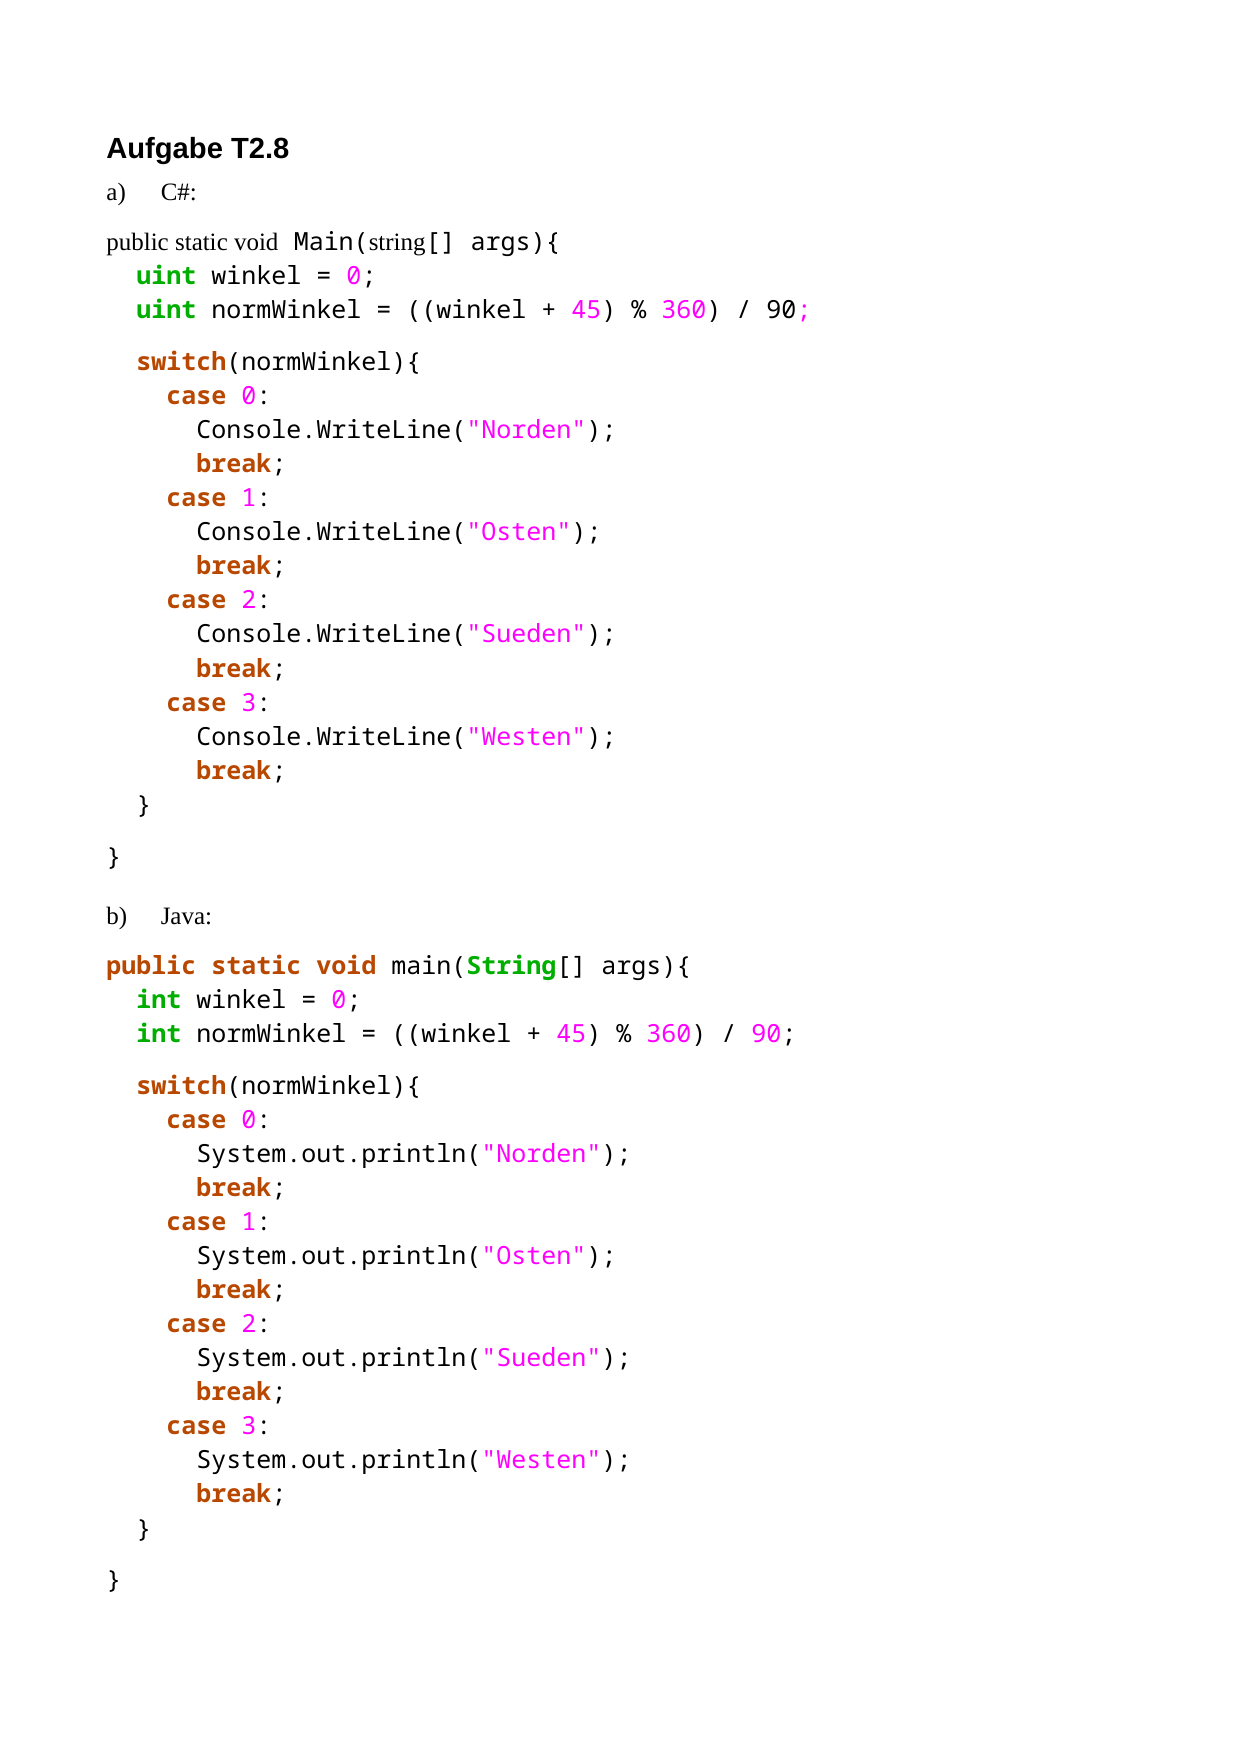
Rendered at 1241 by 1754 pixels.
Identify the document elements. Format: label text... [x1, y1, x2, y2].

text public static void Main(string[] args){ [106, 224, 1134, 258]
text int winkel = 0; [106, 982, 1134, 1016]
text case 0: [106, 1101, 1134, 1136]
text case 2: [106, 582, 1134, 616]
text break; [106, 650, 1134, 684]
text case 0: [106, 378, 1134, 412]
text case 3: [106, 1408, 1134, 1442]
text break; [106, 446, 1134, 480]
text switch(normWinkel){ [106, 1067, 1134, 1101]
text int normWinkel = ((winkel + 45) % 360) / 90; [106, 1016, 1134, 1050]
text break; [106, 1169, 1134, 1204]
text System.out.println("Osten"); [106, 1238, 1134, 1272]
text Console.WriteLine("Westen"); [106, 718, 1134, 752]
list Java: [106, 901, 1134, 930]
text break; [106, 1272, 1134, 1306]
text case 2: [106, 1306, 1134, 1340]
text break; [106, 1476, 1134, 1510]
text switch(normWinkel){ [106, 344, 1134, 378]
text } [106, 1510, 1134, 1544]
text } [106, 838, 1134, 872]
text uint winkel = 0; [106, 258, 1134, 292]
text System.out.println("Westen"); [106, 1442, 1134, 1476]
text } [106, 786, 1134, 821]
text Console.WriteLine("Sueden"); [106, 616, 1134, 650]
text case 3: [106, 684, 1134, 718]
text System.out.println("Norden"); [106, 1136, 1134, 1169]
text uint normWinkel = ((winkel + 45) % 360) / 90; [106, 292, 1134, 326]
text } [106, 1562, 1134, 1596]
text break; [106, 752, 1134, 786]
text Console.WriteLine("Osten"); [106, 514, 1134, 548]
text case 1: [106, 1204, 1134, 1238]
text public static void main(String[] args){ [106, 947, 1134, 982]
text Console.WriteLine("Norden"); [106, 412, 1134, 446]
text case 1: [106, 480, 1134, 514]
text System.out.println("Sueden"); [106, 1340, 1134, 1374]
text break; [106, 1374, 1134, 1408]
list C#: [106, 177, 1134, 206]
text break; [106, 548, 1134, 582]
subtitle Aufgabe T2.8 [106, 131, 1134, 165]
